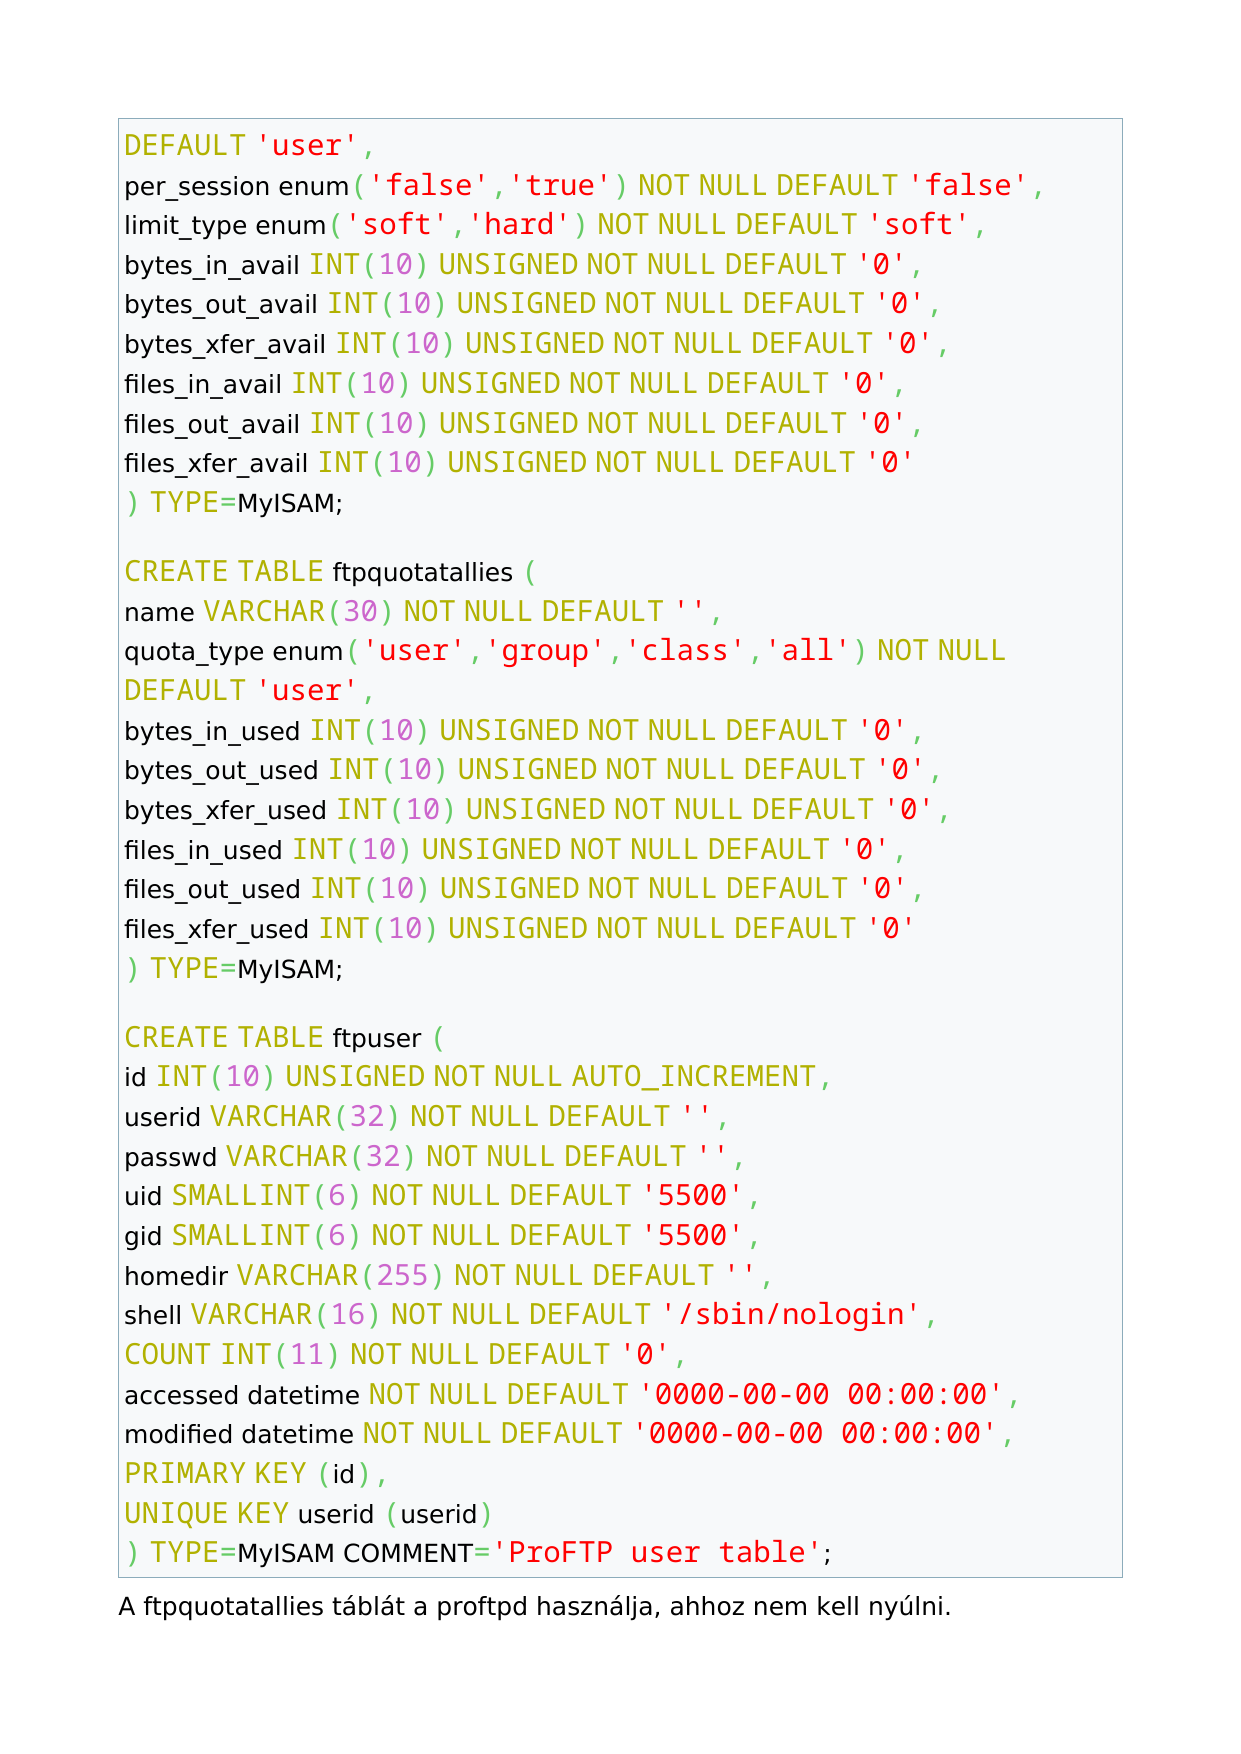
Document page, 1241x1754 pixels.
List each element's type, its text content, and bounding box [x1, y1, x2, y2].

table_header DEFAULT 'user', per_session enum('false','true') NOT NULL DEFAULT 'false', limit_type enum('soft','hard') NOT NULL DEFAULT 'soft', bytes_in_avail INT(10) UNSIGNED NOT NULL DEFAULT '0', bytes_out_avail INT(10) UNSIGNED NOT NULL DEFAULT '0', bytes_xfer_avail INT(10) UNSIGNED NOT NULL DEFAULT '0', files_in_avail INT(10) UNSIGNED NOT NULL DEFAULT '0', files_out_avail INT(10) UNSIGNED NOT NULL DEFAULT '0', files_xfer_avail INT(10) UNSIGNED NOT NULL DEFAULT '0' ) TYPE=MyISAM; CREATE TABLE ftpquotatallies ( name VARCHAR(30) NOT NULL DEFAULT '', quota_type enum('user','group','class','all') NOT NULL DEFAULT 'user', bytes_in_used INT(10) UNSIGNED NOT NULL DEFAULT '0', bytes_out_used INT(10) UNSIGNED NOT NULL DEFAULT '0', bytes_xfer_used INT(10) UNSIGNED NOT NULL DEFAULT '0', files_in_used INT(10) UNSIGNED NOT NULL DEFAULT '0', files_out_used INT(10) UNSIGNED NOT NULL DEFAULT '0', files_xfer_used INT(10) UNSIGNED NOT NULL DEFAULT '0' ) TYPE=MyISAM; CREATE TABLE ftpuser ( id INT(10) UNSIGNED NOT NULL AUTO_INCREMENT, userid VARCHAR(32) NOT NULL DEFAULT '', passwd VARCHAR(32) NOT NULL DEFAULT '', uid SMALLINT(6) NOT NULL DEFAULT '5500', gid SMALLINT(6) NOT NULL DEFAULT '5500', homedir VARCHAR(255) NOT NULL DEFAULT '', shell VARCHAR(16) NOT NULL DEFAULT '/sbin/nologin', COUNT INT(11) NOT NULL DEFAULT '0', accessed datetime NOT NULL DEFAULT '0000-00-00 00:00:00', modified datetime NOT NULL DEFAULT '0000-00-00 00:00:00', PRIMARY KEY (id), UNIQUE KEY userid (userid) ) TYPE=MyISAM COMMENT='ProFTP user table'; [119, 119, 1122, 1577]
text A ftpquotatallies táblát a proftpd használja, ahhoz nem kell nyúlni. [118, 1592, 1122, 1621]
